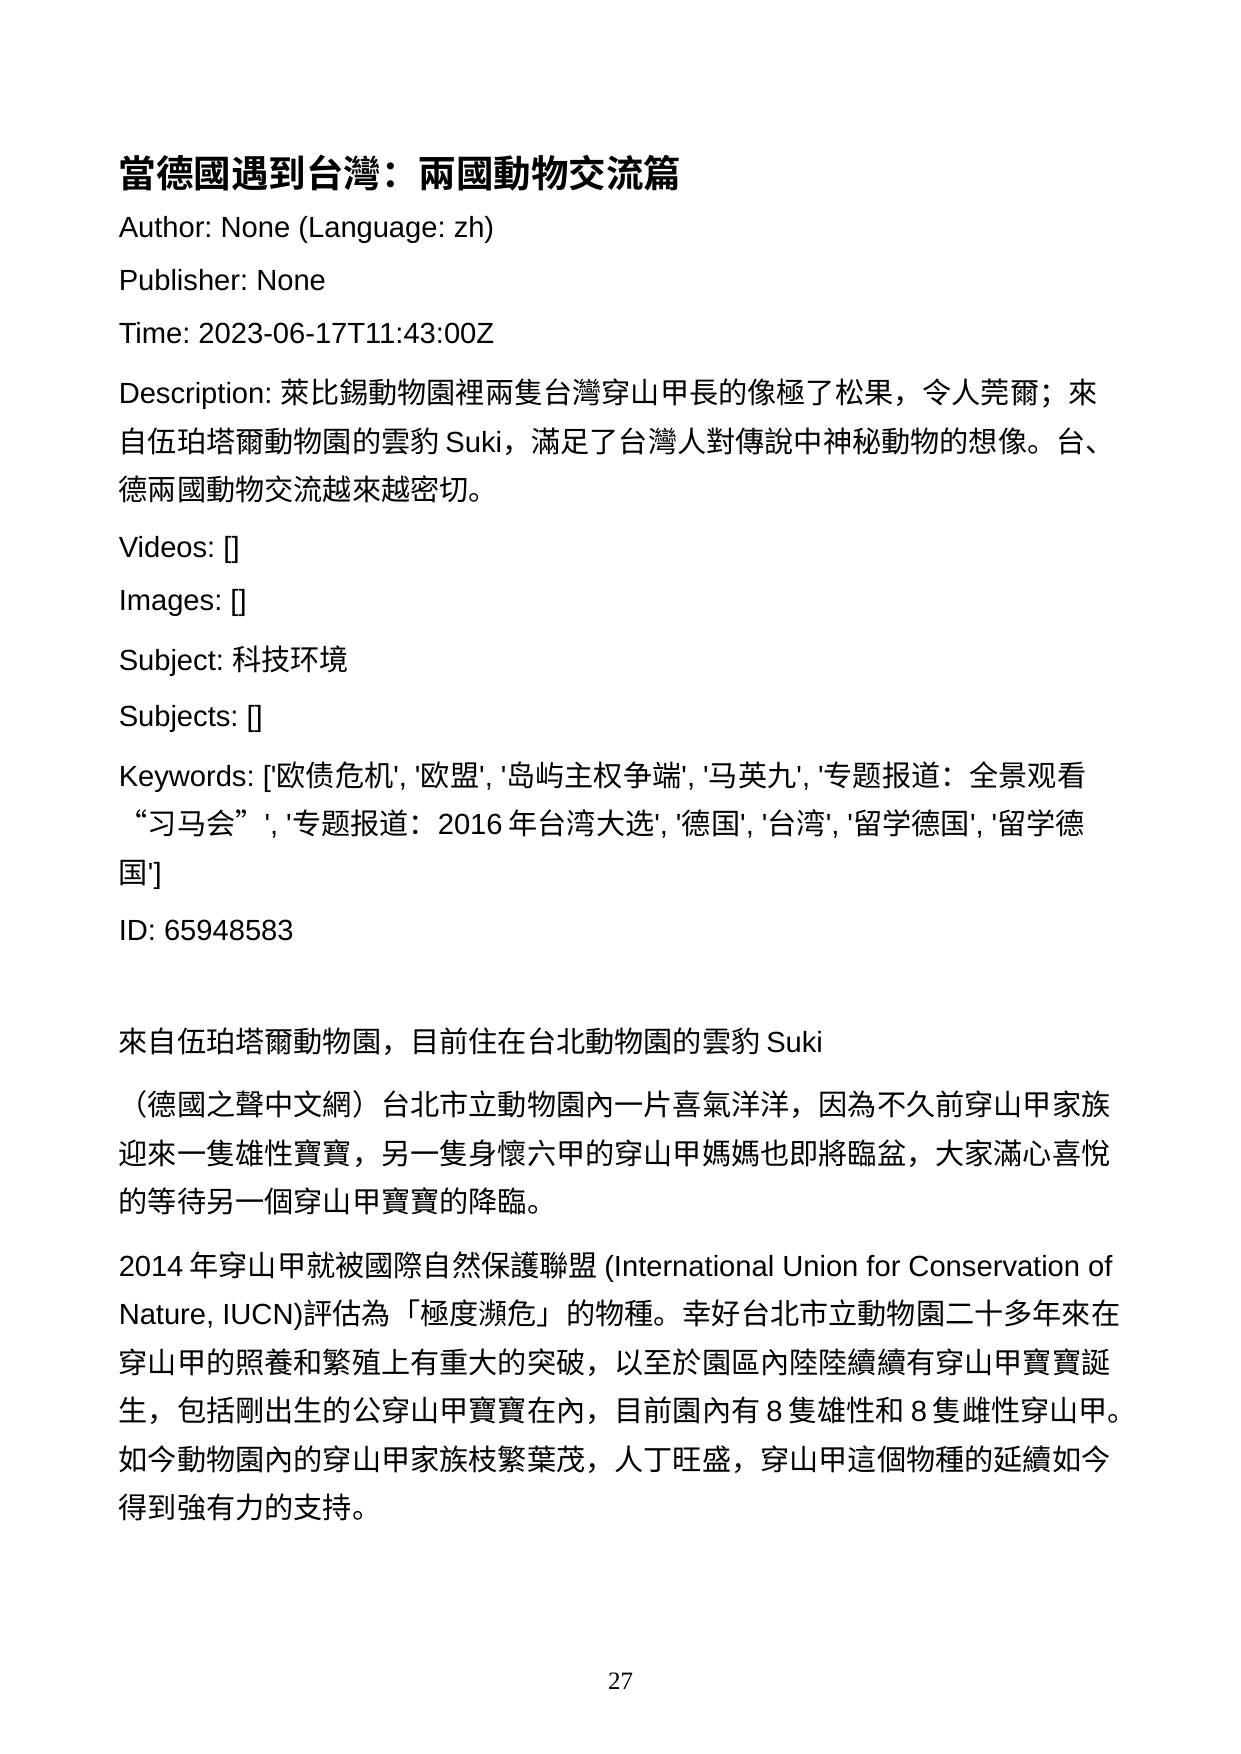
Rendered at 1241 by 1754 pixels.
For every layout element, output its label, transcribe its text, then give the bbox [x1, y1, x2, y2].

text 來自伍珀塔爾動物園，目前住在台北動物園的雲豹Suki [118, 1019, 1122, 1061]
text Videos: [] [118, 530, 1122, 563]
text Subject: 科技环境 [118, 636, 1122, 678]
text 2014年穿山甲就被國際自然保護聯盟 (International Union for Conservation of Nature, IUCN)評估為「極度瀕危」的物種。幸好台北市立動物園二十多年來在穿山甲的照養和繁殖上有重大的突破，以至於園區內陸陸續續有穿山甲寶寶誕生，包括剛出生的公穿山甲寶寶在內，目前園內有8隻雄性和8隻雌性穿山甲。如今動物園內的穿山甲家族枝繁葉茂，人丁旺盛，穿山甲這個物種的延續如今得到強有力的支持。 [118, 1242, 1122, 1527]
text Publisher: None [118, 263, 1122, 297]
text Description: 萊比錫動物園裡兩隻台灣穿山甲長的像極了松果，令人莞爾；來自伍珀塔爾動物園的雲豹Suki，滿足了台灣人對傳說中神秘動物的想像。台、德兩國動物交流越來越密切。 [118, 370, 1122, 509]
text Keywords: ['欧债危机', '欧盟', '岛屿主权争端', '马英九', '专题报道：全景观看“习马会”', '专题报道：2016年台湾大选', '德国', '台湾', '留学德国', '留学德国'] [118, 752, 1122, 892]
subtitle 當德國遇到台灣：兩國動物交流篇 [118, 143, 1122, 198]
text Author: None (Language: zh) [118, 210, 1122, 244]
text Subjects: [] [118, 699, 1122, 733]
text Time: 2023-06-17T11:43:00Z [118, 317, 1122, 350]
text （德國之聲中文網）台北市立動物園內一片喜氣洋洋，因為不久前穿山甲家族迎來一隻雄性寶寶，另一隻身懷六甲的穿山甲媽媽也即將臨盆，大家滿心喜悅的等待另一個穿山甲寶寶的降臨。 [118, 1082, 1122, 1221]
text Images: [] [118, 583, 1122, 617]
text ID: 65948583 [118, 913, 1122, 946]
